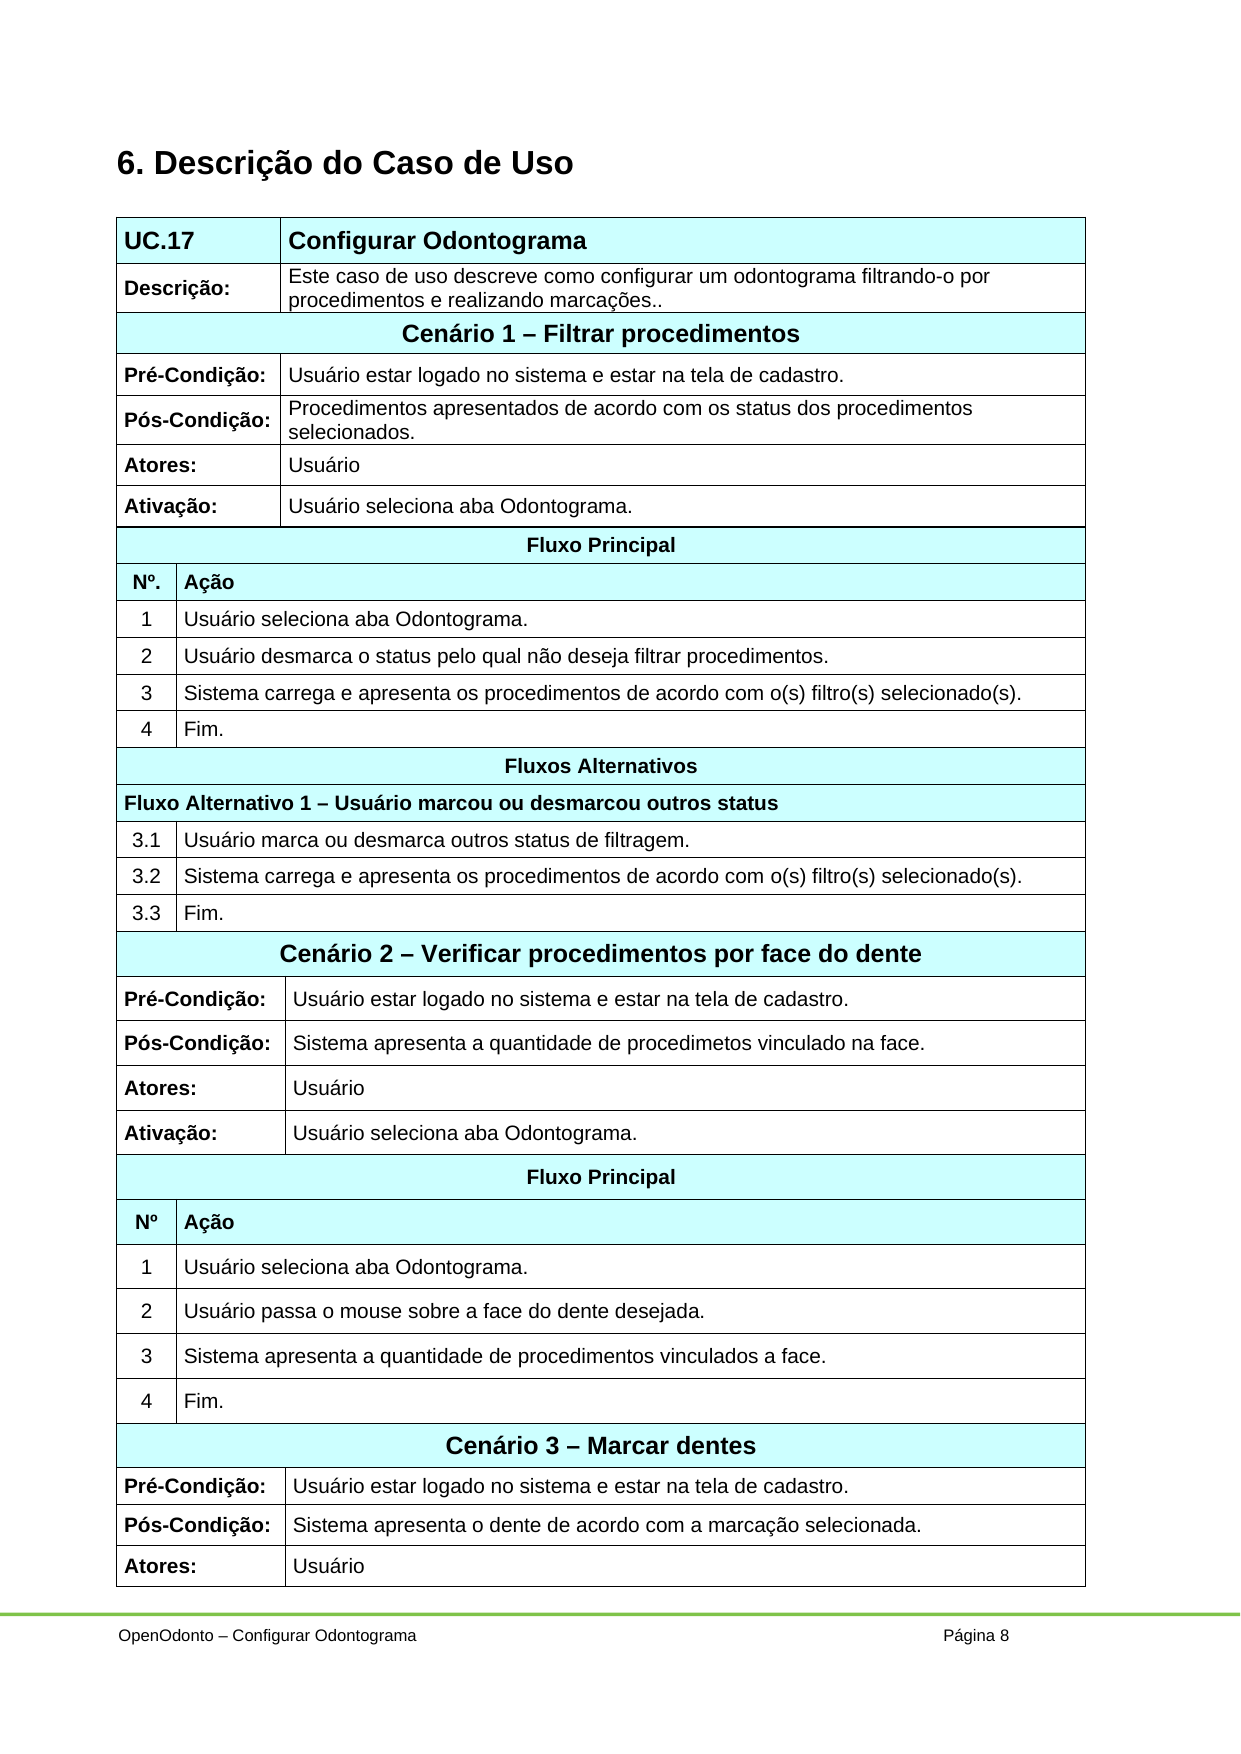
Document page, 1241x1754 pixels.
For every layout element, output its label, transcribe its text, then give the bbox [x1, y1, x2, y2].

table_cell 3 [117, 675, 176, 710]
table_cell Pós-Condição: [117, 1505, 285, 1545]
table_cell Pós-Condição: [117, 396, 280, 444]
table_cell Usuário seleciona aba Odontograma. [281, 486, 1085, 526]
table_cell 3.2 [117, 858, 176, 894]
table_cell Descrição: [117, 264, 280, 312]
table_cell Usuário [281, 445, 1085, 485]
table_cell Fim. [177, 1379, 1085, 1422]
table_cell Sistema apresenta a quantidade de procedimentos vinculados a face. [177, 1334, 1085, 1378]
table_cell 3.3 [117, 895, 176, 931]
table_cell Pré-Condição: [117, 354, 280, 395]
table_cell Sistema carrega e apresenta os procedimentos de acordo com o(s) filtro(s) selecionado(s). [177, 858, 1085, 894]
table_cell Pré-Condição: [117, 1468, 285, 1504]
table_cell Fluxo Principal [117, 528, 1085, 563]
table_cell Cenário 1 – Filtrar procedimentos [117, 313, 1085, 353]
table_cell Usuário seleciona aba Odontograma. [177, 1245, 1085, 1288]
table_cell Usuário passa o mouse sobre a face do dente desejada. [177, 1289, 1085, 1333]
table_header Configurar Odontograma [281, 218, 1085, 263]
table_cell 3.1 [117, 822, 176, 857]
table_cell 2 [117, 1289, 176, 1333]
table_cell Fim. [177, 895, 1085, 931]
table_cell Cenário 2 – Verificar procedimentos por face do dente [117, 932, 1085, 976]
table_cell Nº [117, 1200, 176, 1244]
table_cell Atores: [117, 445, 280, 485]
table_cell Usuário [286, 1546, 1085, 1586]
table_cell Fim. [177, 711, 1085, 747]
table_cell Atores: [117, 1546, 285, 1586]
table_cell Sistema carrega e apresenta os procedimentos de acordo com o(s) filtro(s) selecionado(s). [177, 675, 1085, 710]
table_cell Nº. [117, 564, 176, 600]
table_cell Este caso de uso descreve como configurar um odontograma filtrando-o por procedimentos e realizando marcações.. [281, 264, 1085, 312]
table_cell Ativação: [117, 1111, 285, 1154]
table_cell Usuário seleciona aba Odontograma. [177, 601, 1085, 637]
table_cell 3 [117, 1334, 176, 1378]
table_cell Sistema apresenta o dente de acordo com a marcação selecionada. [286, 1505, 1085, 1545]
table_cell Ação [177, 564, 1085, 600]
table_cell Usuário [286, 1066, 1085, 1109]
table_cell Usuário seleciona aba Odontograma. [286, 1111, 1085, 1154]
table_cell Usuário estar logado no sistema e estar na tela de cadastro. [281, 354, 1085, 395]
table_cell Ação [177, 1200, 1085, 1244]
table_cell Usuário estar logado no sistema e estar na tela de cadastro. [286, 977, 1085, 1020]
table_cell Cenário 3 – Marcar dentes [117, 1424, 1085, 1467]
table_cell 1 [117, 601, 176, 637]
table_cell Procedimentos apresentados de acordo com os status dos procedimentos selecionados. [281, 396, 1085, 444]
table_cell 1 [117, 1245, 176, 1288]
subtitle 6. Descrição do Caso de Uso [117, 143, 1122, 182]
table_cell 2 [117, 638, 176, 673]
table_cell Usuário desmarca o status pelo qual não deseja filtrar procedimentos. [177, 638, 1085, 673]
table_cell Fluxo Alternativo 1 – Usuário marcou ou desmarcou outros status [117, 785, 1085, 821]
table_cell 4 [117, 711, 176, 747]
table_cell 4 [117, 1379, 176, 1422]
table_cell Usuário estar logado no sistema e estar na tela de cadastro. [286, 1468, 1085, 1504]
table_header UC.17 [117, 218, 280, 263]
table_cell Fluxos Alternativos [117, 748, 1085, 784]
table_cell Pós-Condição: [117, 1021, 285, 1065]
table_cell Ativação: [117, 486, 280, 526]
table_cell Pré-Condição: [117, 977, 285, 1020]
table_cell Fluxo Principal [117, 1155, 1085, 1199]
table_cell Sistema apresenta a quantidade de procedimetos vinculado na face. [286, 1021, 1085, 1065]
table_cell Usuário marca ou desmarca outros status de filtragem. [177, 822, 1085, 857]
table_cell Atores: [117, 1066, 285, 1109]
